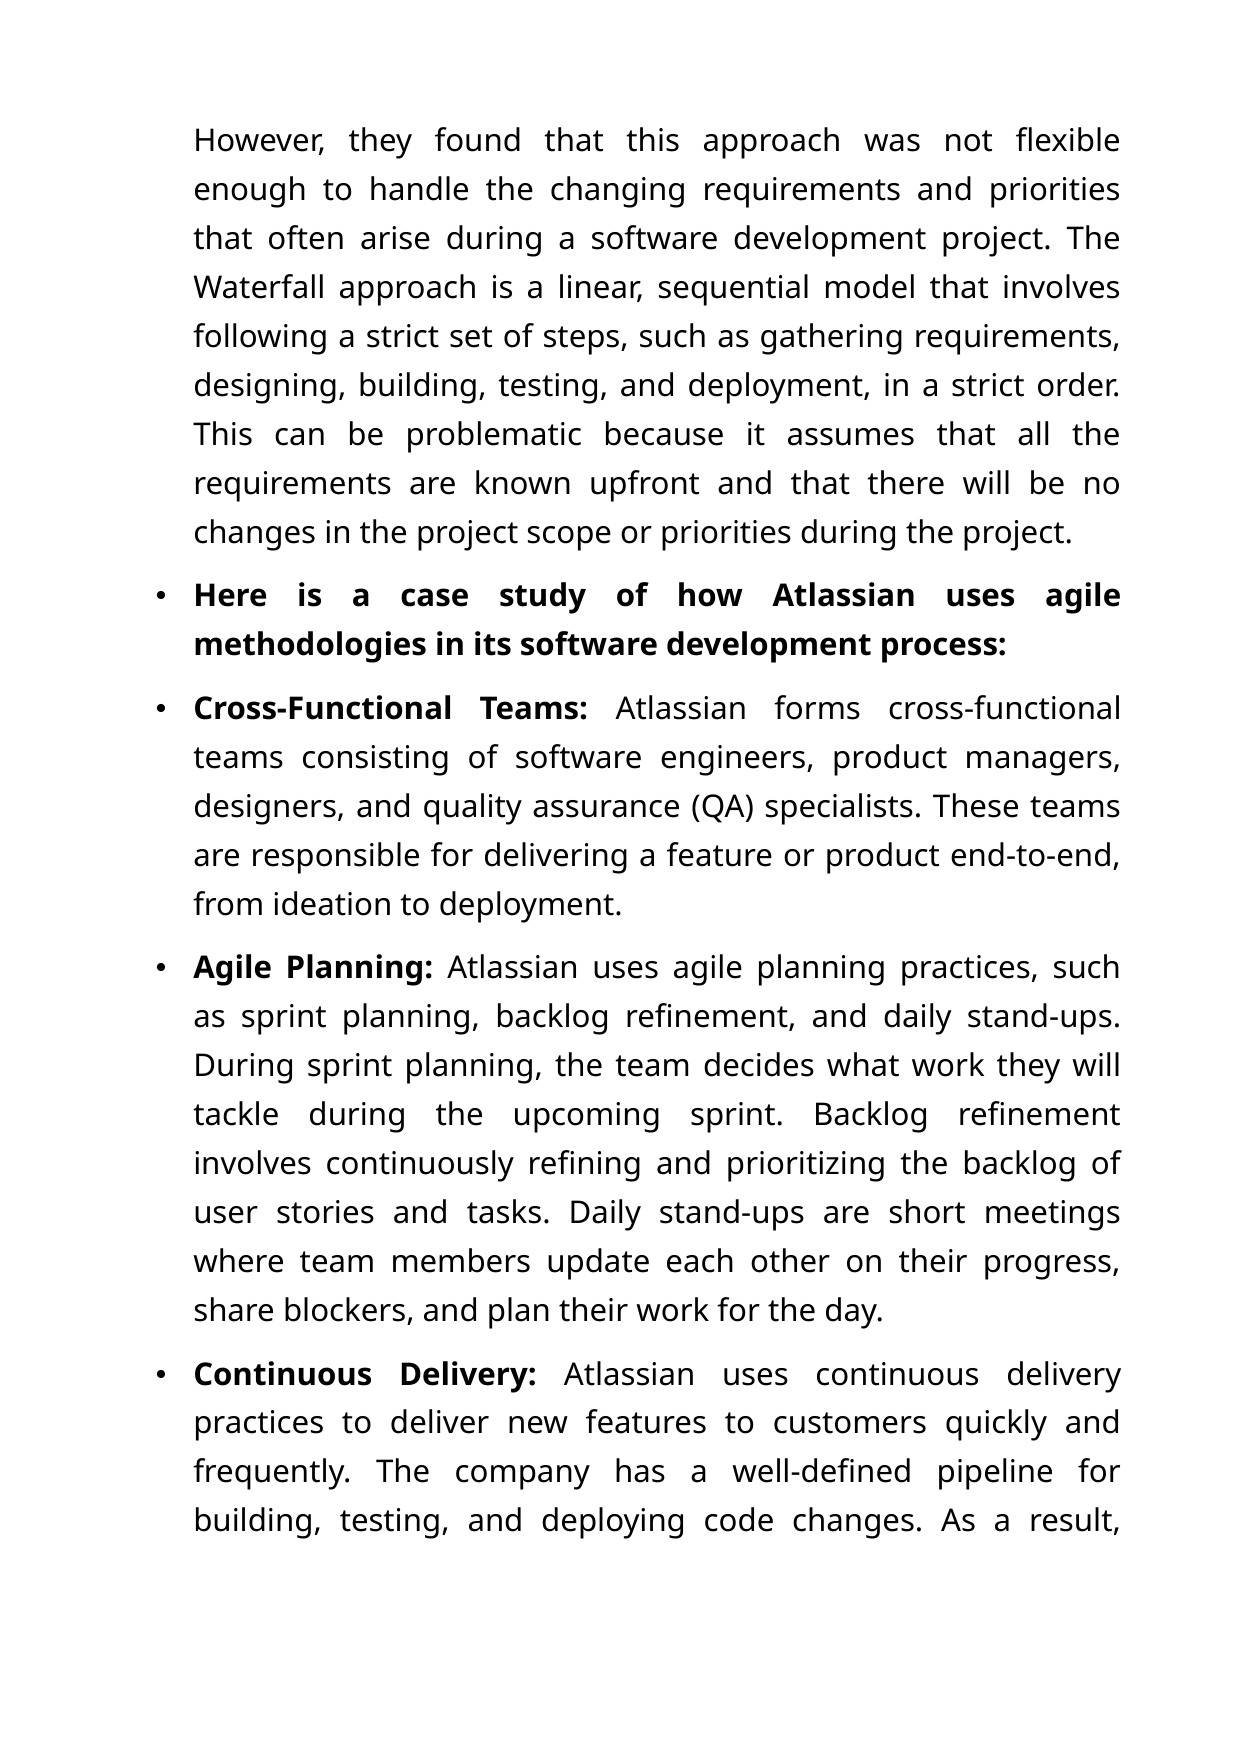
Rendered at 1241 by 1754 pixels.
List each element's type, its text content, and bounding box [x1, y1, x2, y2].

list Here is a case study of how Atlassian uses agile methodologies in its software development process: [156, 573, 1122, 665]
list However, they found that this approach was not flexible enough to handle the changing requirements and priorities that often arise during a software development project. The Waterfall approach is a linear, sequential model that involves following a strict set of steps, such as gathering requirements, designing, building, testing, and deployment, in a strict order. This can be problematic because it assumes that all the requirements are known upfront and that there will be no changes in the project scope or priorities during the project. [156, 118, 1122, 552]
list Agile Planning: Atlassian uses agile planning practices, such as sprint planning, backlog refinement, and daily stand-ups. During sprint planning, the team decides what work they will tackle during the upcoming sprint. Backlog refinement involves continuously refining and prioritizing the backlog of user stories and tasks. Daily stand-ups are short meetings where team members update each other on their progress, share blockers, and plan their work for the day. [156, 945, 1122, 1331]
list Continuous Delivery: Atlassian uses continuous delivery practices to deliver new features to customers quickly and frequently. The company has a well-defined pipeline for building, testing, and deploying code changes. As a result, [156, 1351, 1122, 1541]
list Cross-Functional Teams: Atlassian forms cross-functional teams consisting of software engineers, product managers, designers, and quality assurance (QA) specialists. These teams are responsible for delivering a feature or product end-to-end, from ideation to deployment. [156, 686, 1122, 924]
